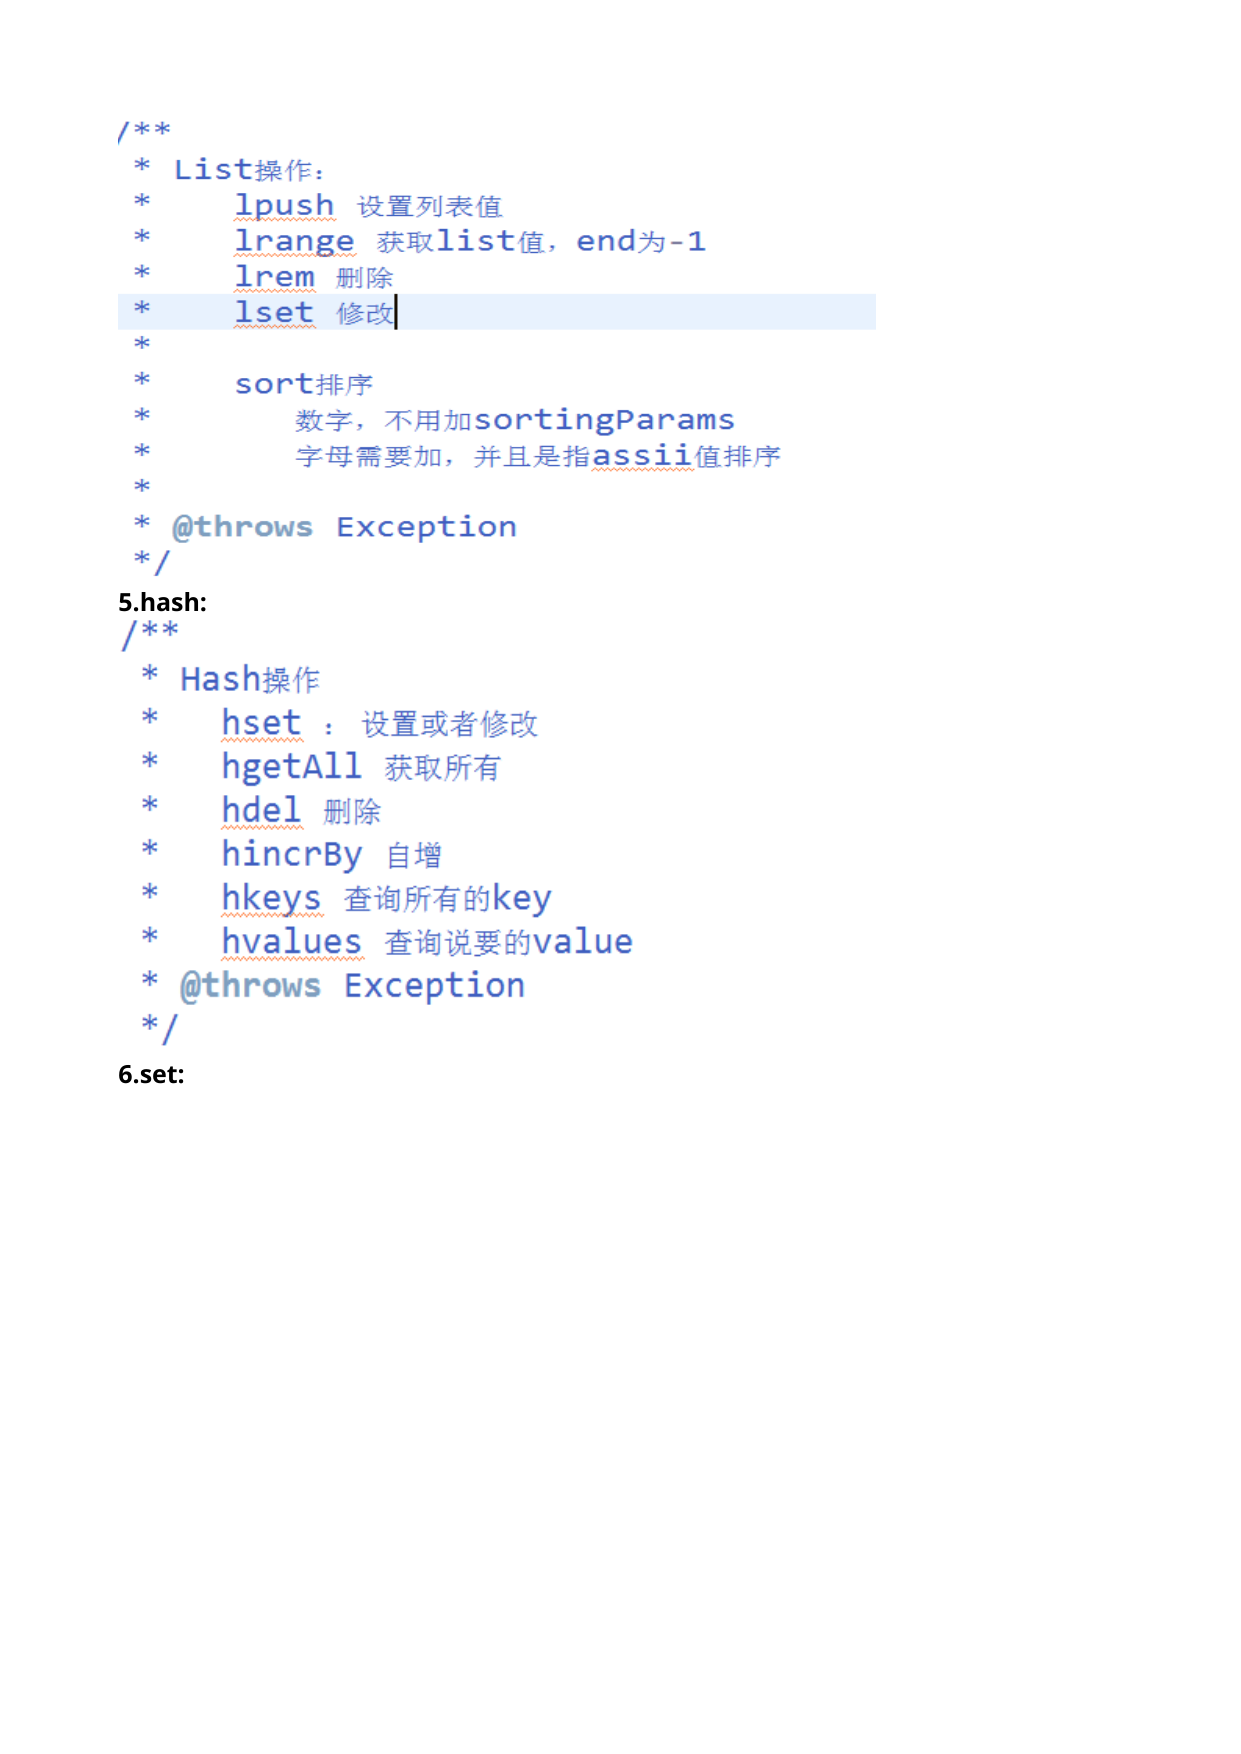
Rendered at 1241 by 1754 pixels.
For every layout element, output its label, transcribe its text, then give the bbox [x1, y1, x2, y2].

text 5.hash: [118, 585, 1122, 619]
picture [118, 619, 706, 1055]
picture [118, 118, 876, 585]
text 6.set: [118, 1057, 1122, 1091]
